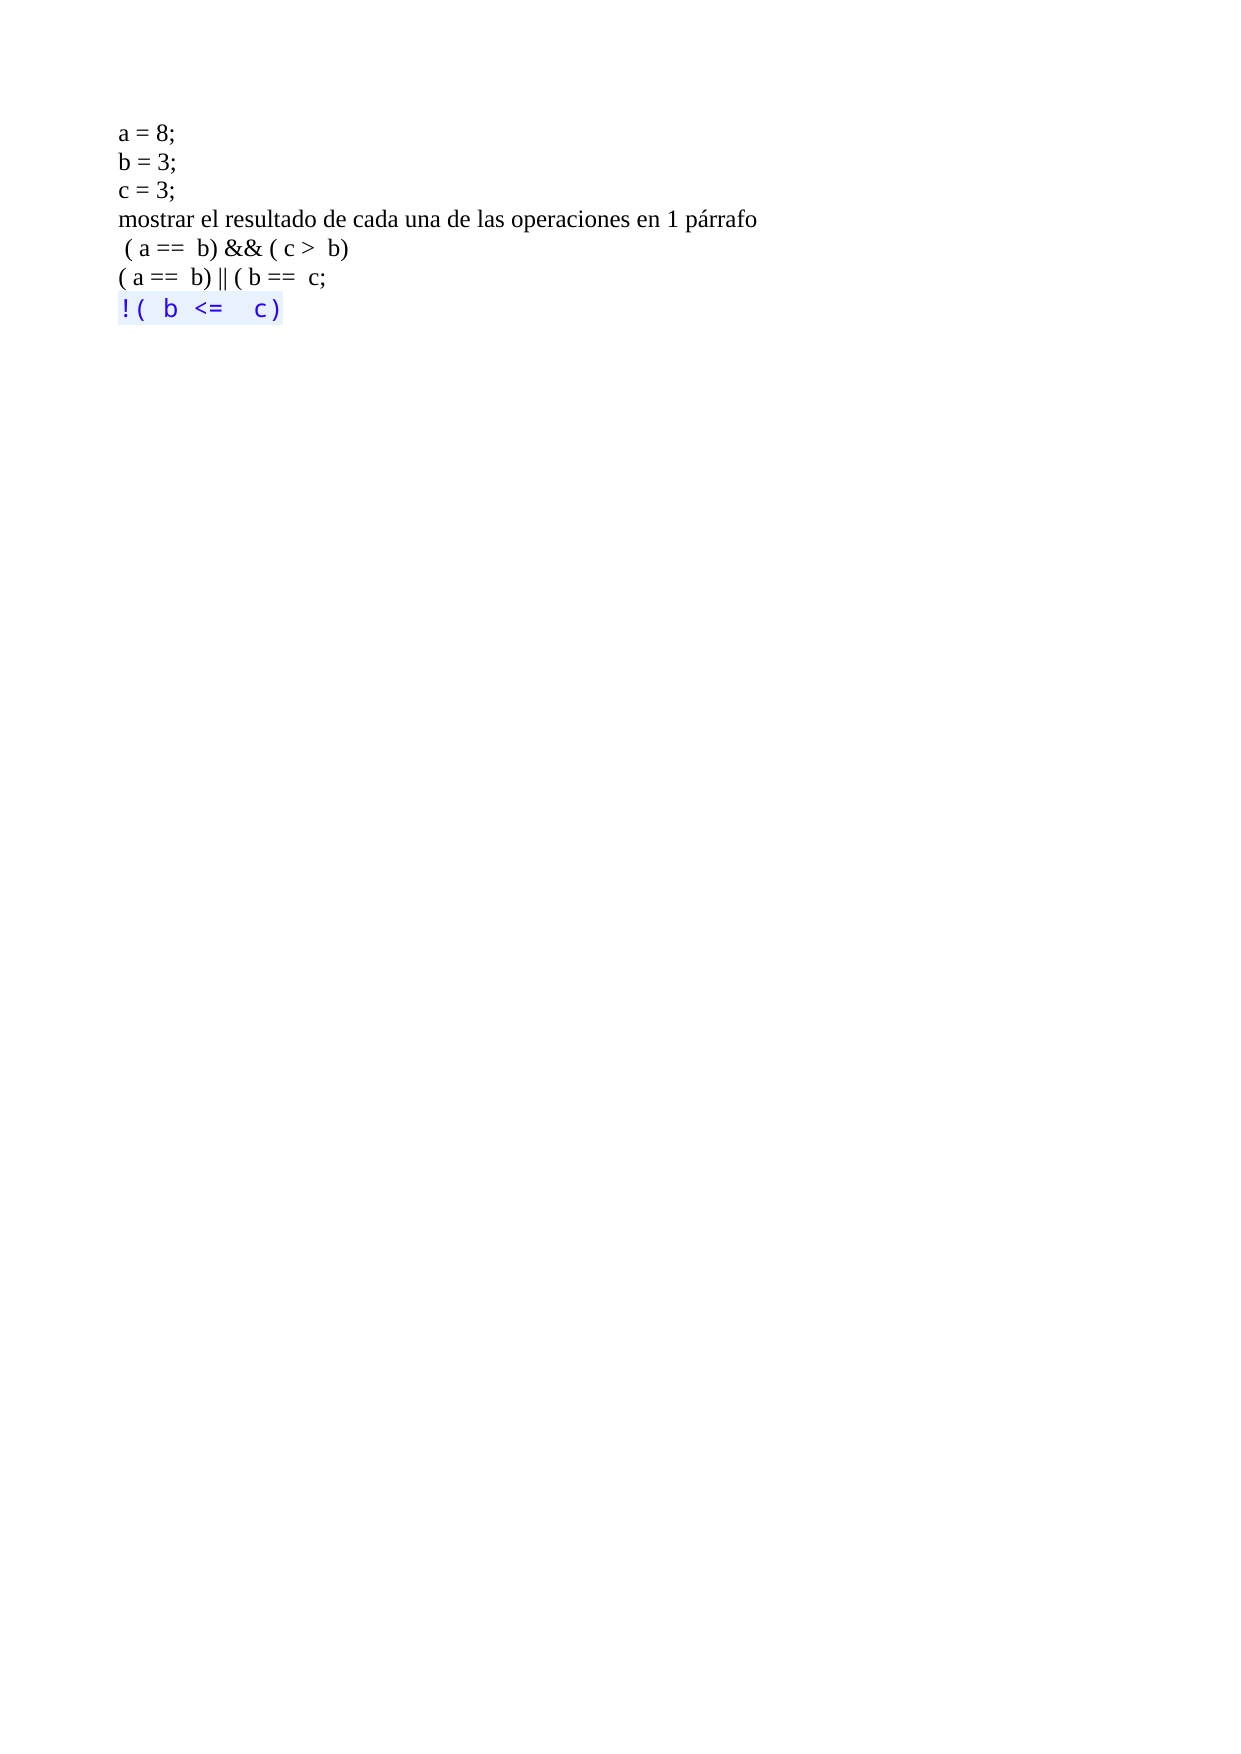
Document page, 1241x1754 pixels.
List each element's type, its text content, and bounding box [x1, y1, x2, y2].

text ( a == b) && ( c > b) [118, 233, 1122, 262]
text ( a == b) || ( b == c; [118, 262, 1122, 291]
text mostrar el resultado de cada una de las operaciones en 1 párrafo [118, 204, 1122, 233]
text c = 3; [118, 176, 1122, 204]
text b = 3; [118, 147, 1122, 176]
text !( b <= c) [118, 291, 1122, 325]
text a = 8; [118, 118, 1122, 147]
